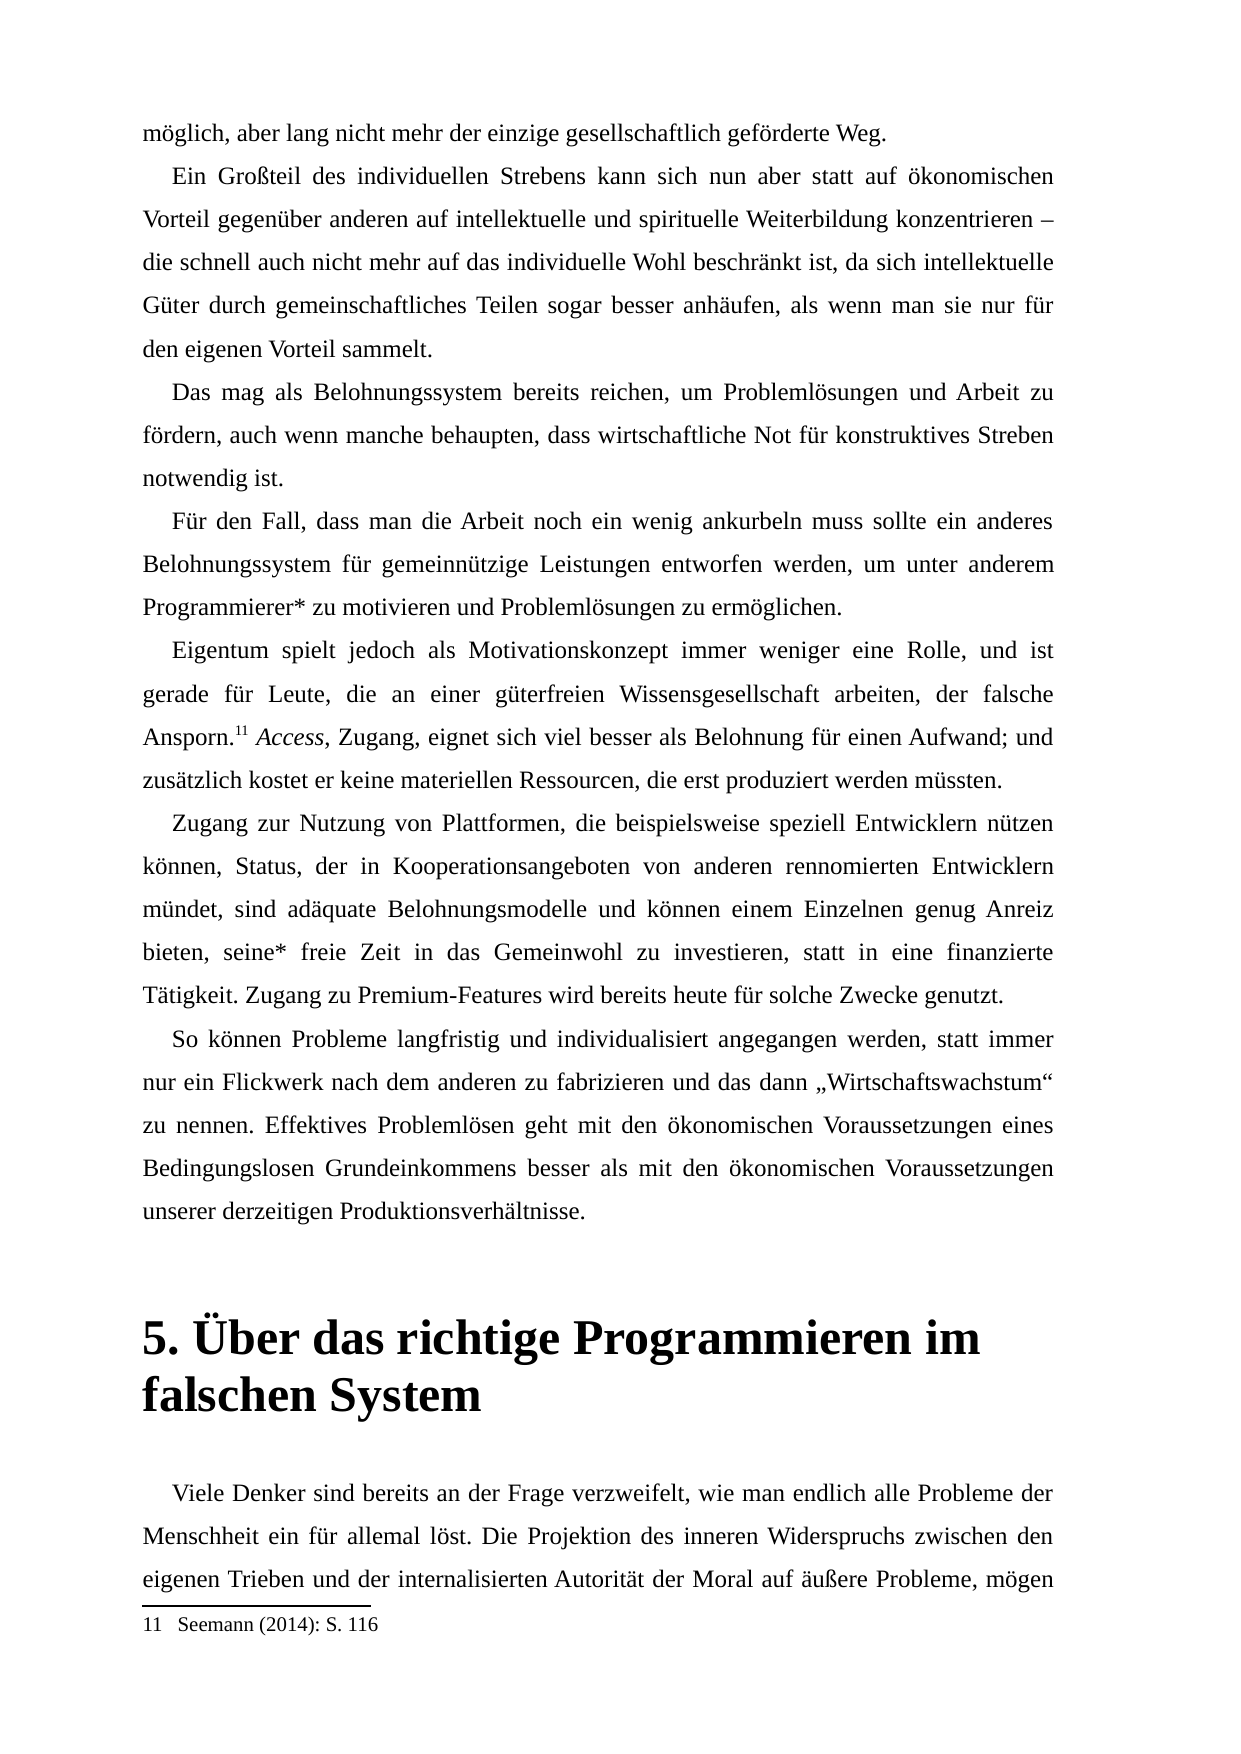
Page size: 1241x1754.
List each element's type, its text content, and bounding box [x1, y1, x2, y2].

text Für den Fall, dass man die Arbeit noch ein wenig ankurbeln muss sollte ein anderes Belohnungssystem für gemeinnützige Leistungen entworfen werden, um unter anderem Programmierer* zu motivieren und Problemlösungen zu ermöglichen. [142, 506, 1055, 621]
text Ein Großteil des individuellen Strebens kann sich nun aber statt auf ökonomischen Vorteil gegenüber anderen auf intellektuelle und spirituelle Weiterbildung konzentrieren – die schnell auch nicht mehr auf das individuelle Wohl beschränkt ist, da sich intellektuelle Güter durch gemeinschaftliches Teilen sogar besser anhäufen, als wenn man sie nur für den eigenen Vorteil sammelt. [142, 161, 1055, 362]
text Das mag als Belohnungssystem bereits reichen, um Problemlösungen und Arbeit zu fördern, auch wenn manche behaupten, dass wirtschaftliche Not für konstruktives Streben notwendig ist. [142, 377, 1055, 492]
text möglich, aber lang nicht mehr der einzige gesellschaftlich geförderte Weg. [142, 118, 1055, 147]
text Zugang zur Nutzung von Plattformen, die beispielsweise speziell Entwicklern nützen können, Status, der in Kooperationsangeboten von anderen rennomierten Entwicklern mündet, sind adäquate Belohnungsmodelle und können einem Einzelnen genug Anreiz bieten, seine* freie Zeit in das Gemeinwohl zu investieren, statt in eine finanzierte Tätigkeit. Zugang zu Premium-Features wird bereits heute für solche Zwecke genutzt. [142, 808, 1055, 1009]
text Viele Denker sind bereits an der Frage verzweifelt, wie man endlich alle Probleme der Menschheit ein für allemal löst. Die Projektion des inneren Widerspruchs zwischen den eigenen Trieben und der internalisierten Autorität der Moral auf äußere Probleme, mögen [142, 1478, 1055, 1593]
text Seemann (2014): S. 116 [142, 1612, 1055, 1636]
text Eigentum spielt jedoch als Motivationskonzept immer weniger eine Rolle, und ist gerade für Leute, die an einer güterfreien Wissensgesellschaft arbeiten, der falsche Ansporn. Access, Zugang, eignet sich viel besser als Belohnung für einen Aufwand; und zusätzlich kostet er keine materiellen Ressourcen, die erst produziert werden müssten. [142, 636, 1055, 794]
text So können Probleme langfristig und individualisiert angegangen werden, statt immer nur ein Flickwerk nach dem anderen zu fabrizieren und das dann „Wirtschaftswachstum“ zu nennen. Effektives Problemlösen geht mit den ökonomischen Voraussetzungen eines Bedingungslosen Grundeinkommens besser als mit den ökonomischen Voraussetzungen unserer derzeitigen Produktionsverhältnisse. [142, 1024, 1055, 1225]
subtitle 5. Über das richtige Programmieren im falschen System [142, 1307, 1055, 1422]
